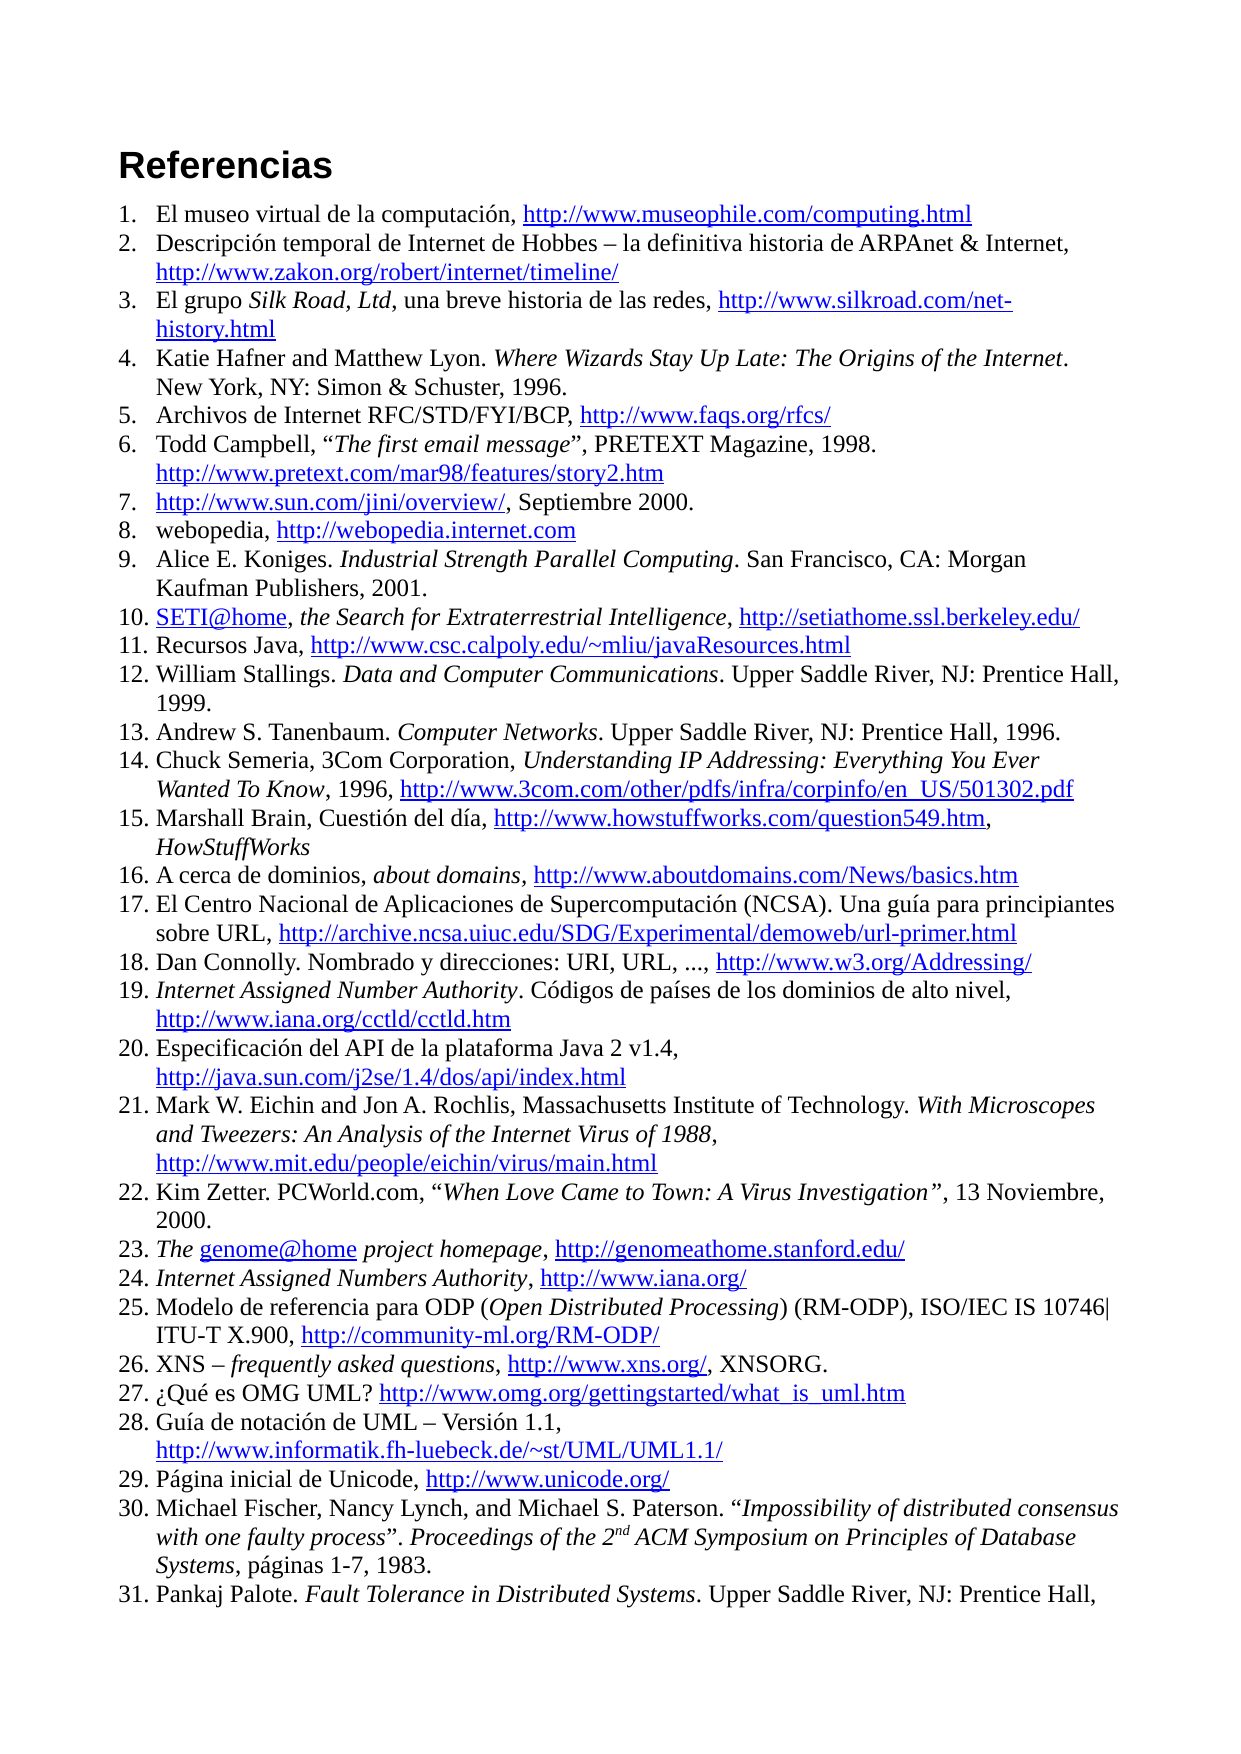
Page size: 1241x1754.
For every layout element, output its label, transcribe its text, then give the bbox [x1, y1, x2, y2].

list Guía de notación de UML – Versión 1.1, http://www.informatik.fh-luebeck.de/~st/UML/UML1.1/ [118, 1407, 1122, 1464]
list Todd Campbell, “The first email message”, PRETEXT Magazine, 1998. http://www.pretext.com/mar98/features/story2.htm [118, 429, 1122, 487]
list El grupo Silk Road, Ltd, una breve historia de las redes, http://www.silkroad.com/net-history.html [118, 286, 1122, 343]
list http://www.sun.com/jini/overview/, Septiembre 2000. [118, 487, 1122, 516]
list Especificación del API de la plataforma Java 2 v1.4, http://java.sun.com/j2se/1.4/dos/api/index.html [118, 1033, 1122, 1091]
list Dan Connolly. Nombrado y direcciones: URI, URL, ..., http://www.w3.org/Addressing/ [118, 947, 1122, 976]
subtitle Referencias [118, 143, 1122, 187]
list Mark W. Eichin and Jon A. Rochlis, Massachusetts Institute of Technology. With Microscopes and Tweezers: An Analysis of the Internet Virus of 1988, http://www.mit.edu/people/eichin/virus/main.html [118, 1091, 1122, 1177]
list Página inicial de Unicode, http://www.unicode.org/ [118, 1464, 1122, 1493]
list A cerca de dominios, about domains, http://www.aboutdomains.com/News/basics.htm [118, 861, 1122, 889]
list William Stallings. Data and Computer Communications. Upper Saddle River, NJ: Prentice Hall, 1999. [118, 659, 1122, 717]
list Michael Fischer, Nancy Lynch, and Michael S. Paterson. “Impossibility of distributed consensus with one faulty process”. Proceedings of the 2nd ACM Symposium on Principles of Database Systems, páginas 1-7, 1983. [118, 1493, 1122, 1579]
list XNS – frequently asked questions, http://www.xns.org/, XNSORG. [118, 1349, 1122, 1378]
list Katie Hafner and Matthew Lyon. Where Wizards Stay Up Late: The Origins of the Internet. New York, NY: Simon & Schuster, 1996. [118, 343, 1122, 401]
list Recursos Java, http://www.csc.calpoly.edu/~mliu/javaResources.html [118, 631, 1122, 659]
list Chuck Semeria, 3Com Corporation, Understanding IP Addressing: Everything You Ever Wanted To Know, 1996, http://www.3com.com/other/pdfs/infra/corpinfo/en_US/501302.pdf [118, 746, 1122, 803]
list Pankaj Palote. Fault Tolerance in Distributed Systems. Upper Saddle River, NJ: Prentice Hall, [118, 1579, 1122, 1608]
list El museo virtual de la computación, http://www.museophile.com/computing.html [118, 199, 1122, 228]
list The genome@home project homepage, http://genomeathome.stanford.edu/ [118, 1234, 1122, 1263]
list Internet Assigned Number Authority. Códigos de países de los dominios de alto nivel, http://www.iana.org/cctld/cctld.htm [118, 976, 1122, 1033]
list ¿Qué es OMG UML? http://www.omg.org/gettingstarted/what_is_uml.htm [118, 1378, 1122, 1407]
list Alice E. Koniges. Industrial Strength Parallel Computing. San Francisco, CA: Morgan Kaufman Publishers, 2001. [118, 544, 1122, 602]
list Marshall Brain, Cuestión del día, http://www.howstuffworks.com/question549.htm, HowStuffWorks [118, 803, 1122, 861]
list Kim Zetter. PCWorld.com, “When Love Came to Town: A Virus Investigation”, 13 Noviembre, 2000. [118, 1177, 1122, 1234]
list Descripción temporal de Internet de Hobbes – la definitiva historia de ARPAnet & Internet, http://www.zakon.org/robert/internet/timeline/ [118, 228, 1122, 286]
list Archivos de Internet RFC/STD/FYI/BCP, http://www.faqs.org/rfcs/ [118, 401, 1122, 429]
list Internet Assigned Numbers Authority, http://www.iana.org/ [118, 1263, 1122, 1292]
list webopedia, http://webopedia.internet.com [118, 516, 1122, 544]
list El Centro Nacional de Aplicaciones de Supercomputación (NCSA). Una guía para principiantes sobre URL, http://archive.ncsa.uiuc.edu/SDG/Experimental/demoweb/url-primer.html [118, 889, 1122, 947]
list Modelo de referencia para ODP (Open Distributed Processing) (RM-ODP), ISO/IEC IS 10746|ITU-T X.900, http://community-ml.org/RM-ODP/ [118, 1292, 1122, 1349]
list Andrew S. Tanenbaum. Computer Networks. Upper Saddle River, NJ: Prentice Hall, 1996. [118, 717, 1122, 746]
list SETI@home, the Search for Extraterrestrial Intelligence, http://setiathome.ssl.berkeley.edu/ [118, 602, 1122, 631]
